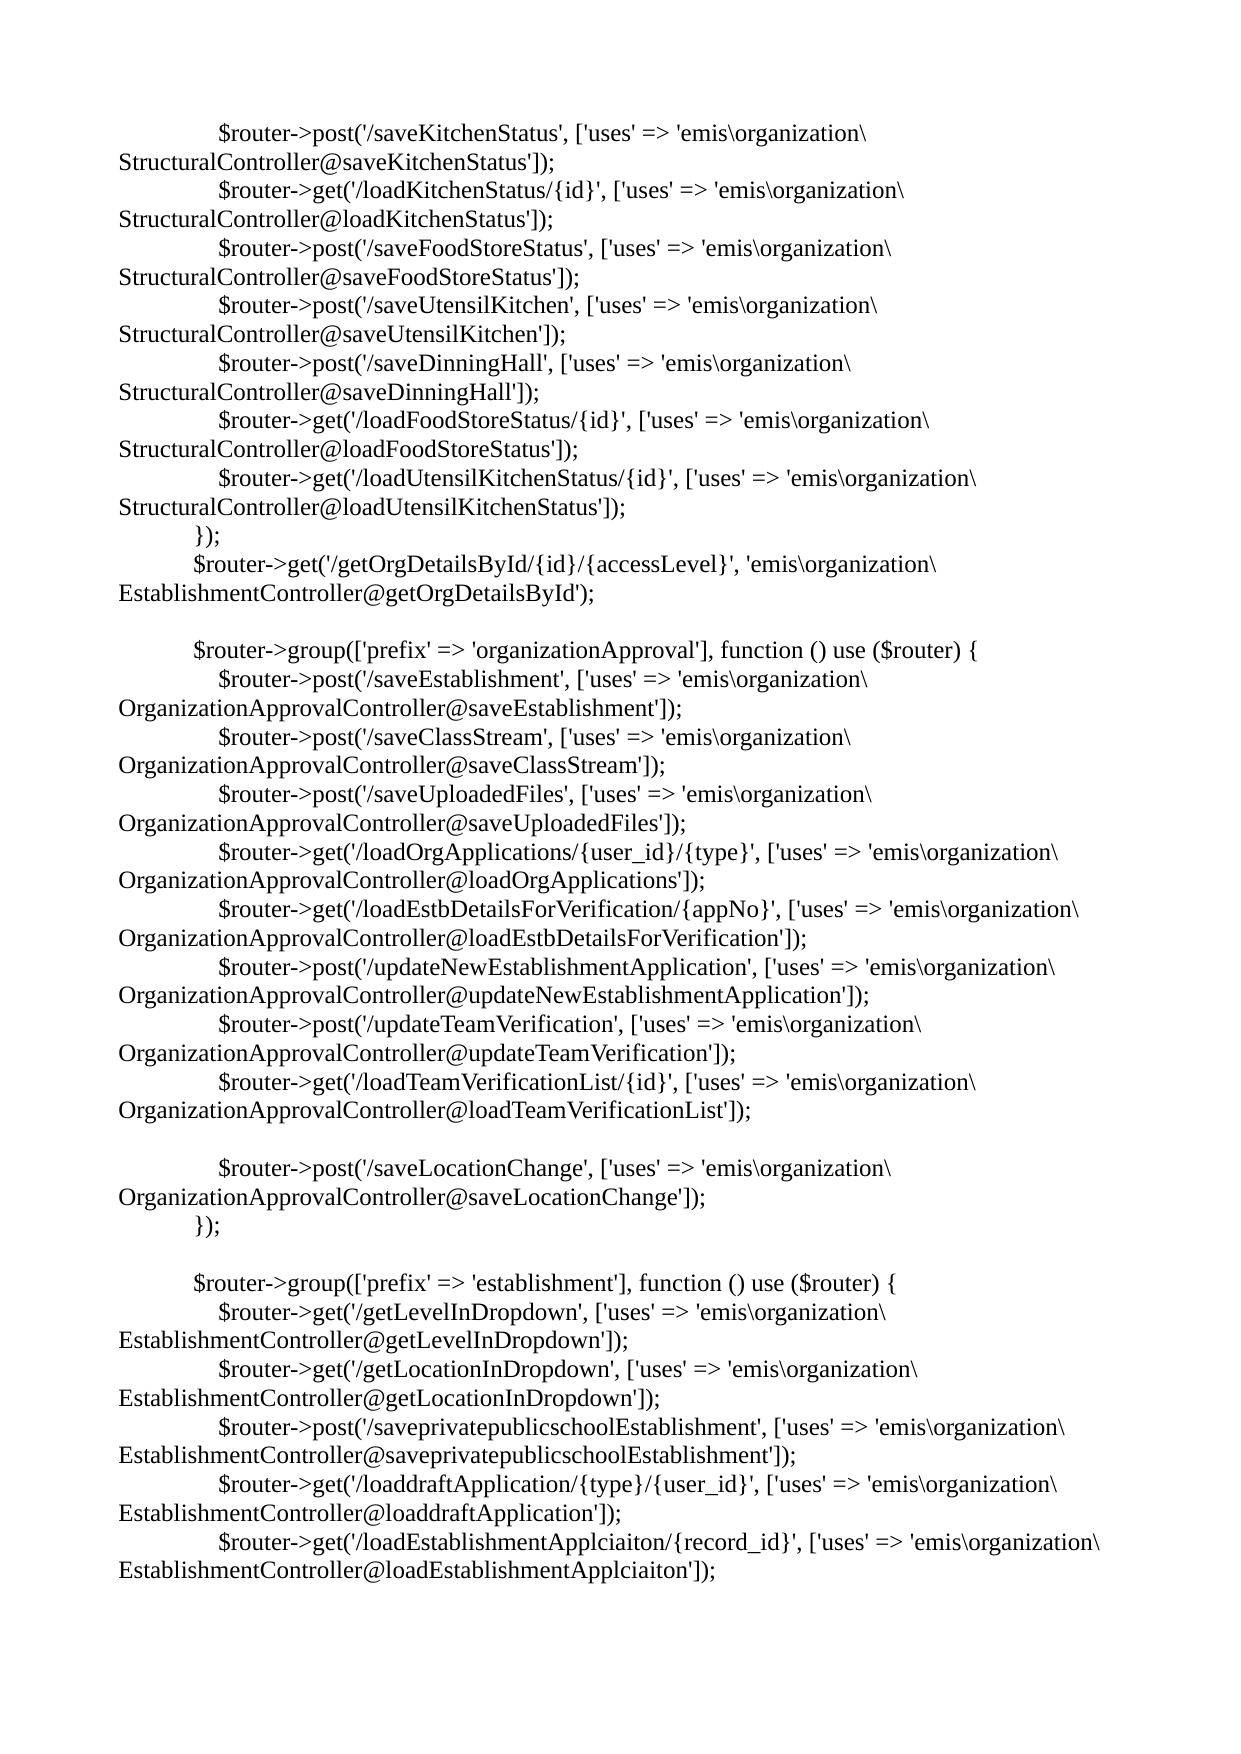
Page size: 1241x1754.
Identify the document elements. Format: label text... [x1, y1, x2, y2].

text $router->post('/saveLocationChange', ['uses' => 'emis\organization\OrganizationApprovalController@saveLocationChange']); [118, 1153, 1122, 1211]
text }); [118, 521, 1122, 549]
text $router->get('/loadKitchenStatus/{id}', ['uses' => 'emis\organization\StructuralController@loadKitchenStatus']); [118, 176, 1122, 233]
text $router->group(['prefix' => 'organizationApproval'], function () use ($router) { [118, 636, 1122, 664]
text $router->get('/loadOrgApplications/{user_id}/{type}', ['uses' => 'emis\organization\OrganizationApprovalController@loadOrgApplications']); [118, 837, 1122, 894]
text $router->get('/loadEstablishmentApplciaiton/{record_id}', ['uses' => 'emis\organization\EstablishmentController@loadEstablishmentApplciaiton']); [118, 1527, 1122, 1584]
text $router->post('/updateNewEstablishmentApplication', ['uses' => 'emis\organization\OrganizationApprovalController@updateNewEstablishmentApplication']); [118, 952, 1122, 1009]
text }); [118, 1211, 1122, 1239]
text $router->get('/getOrgDetailsById/{id}/{accessLevel}', 'emis\organization\EstablishmentController@getOrgDetailsById'); [118, 549, 1122, 607]
text $router->post('/updateTeamVerification', ['uses' => 'emis\organization\OrganizationApprovalController@updateTeamVerification']); [118, 1009, 1122, 1067]
text $router->get('/loaddraftApplication/{type}/{user_id}', ['uses' => 'emis\organization\EstablishmentController@loaddraftApplication']); [118, 1469, 1122, 1527]
text $router->get('/getLocationInDropdown', ['uses' => 'emis\organization\EstablishmentController@getLocationInDropdown']); [118, 1354, 1122, 1412]
text $router->post('/saveprivatepublicschoolEstablishment', ['uses' => 'emis\organization\EstablishmentController@saveprivatepublicschoolEstablishment']); [118, 1412, 1122, 1469]
text $router->post('/saveDinningHall', ['uses' => 'emis\organization\StructuralController@saveDinningHall']); [118, 348, 1122, 406]
text $router->get('/loadUtensilKitchenStatus/{id}', ['uses' => 'emis\organization\StructuralController@loadUtensilKitchenStatus']); [118, 463, 1122, 521]
text $router->post('/saveUploadedFiles', ['uses' => 'emis\organization\OrganizationApprovalController@saveUploadedFiles']); [118, 779, 1122, 837]
text $router->get('/loadTeamVerificationList/{id}', ['uses' => 'emis\organization\OrganizationApprovalController@loadTeamVerificationList']); [118, 1067, 1122, 1124]
text $router->get('/loadEstbDetailsForVerification/{appNo}', ['uses' => 'emis\organization\OrganizationApprovalController@loadEstbDetailsForVerification']); [118, 894, 1122, 952]
text $router->get('/getLevelInDropdown', ['uses' => 'emis\organization\EstablishmentController@getLevelInDropdown']); [118, 1297, 1122, 1354]
text $router->post('/saveKitchenStatus', ['uses' => 'emis\organization\StructuralController@saveKitchenStatus']); [118, 118, 1122, 176]
text $router->post('/saveUtensilKitchen', ['uses' => 'emis\organization\StructuralController@saveUtensilKitchen']); [118, 291, 1122, 348]
text $router->post('/saveFoodStoreStatus', ['uses' => 'emis\organization\StructuralController@saveFoodStoreStatus']); [118, 233, 1122, 291]
text $router->post('/saveClassStream', ['uses' => 'emis\organization\OrganizationApprovalController@saveClassStream']); [118, 722, 1122, 779]
text $router->get('/loadFoodStoreStatus/{id}', ['uses' => 'emis\organization\StructuralController@loadFoodStoreStatus']); [118, 406, 1122, 463]
text $router->post('/saveEstablishment', ['uses' => 'emis\organization\OrganizationApprovalController@saveEstablishment']); [118, 664, 1122, 722]
text $router->group(['prefix' => 'establishment'], function () use ($router) { [118, 1268, 1122, 1297]
